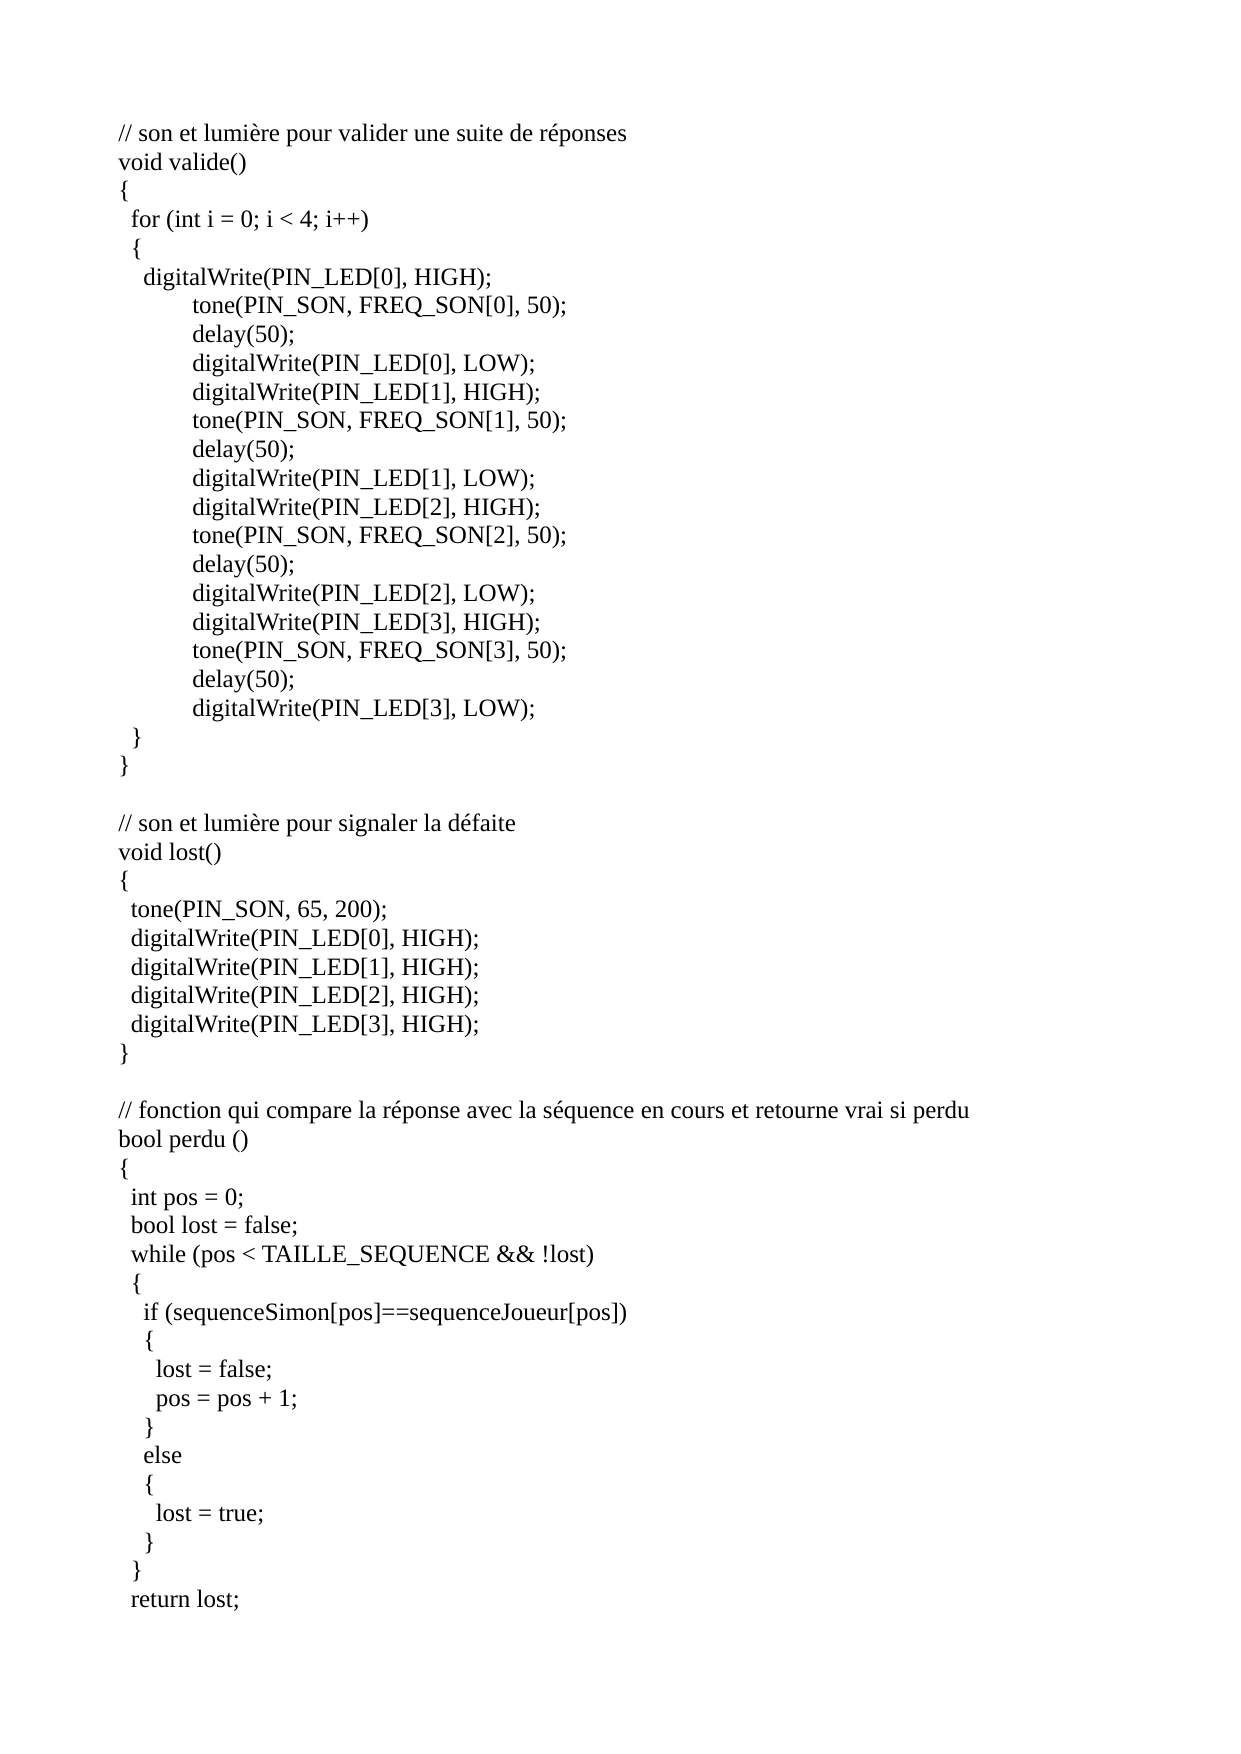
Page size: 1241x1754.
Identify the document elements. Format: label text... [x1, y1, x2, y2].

text delay(50); [118, 434, 1122, 463]
text digitalWrite(PIN_LED[0], HIGH); [118, 262, 1122, 291]
text { [118, 866, 1122, 894]
text tone(PIN_SON, FREQ_SON[3], 50); [118, 636, 1122, 664]
text digitalWrite(PIN_LED[3], HIGH); [118, 607, 1122, 636]
text { [118, 1268, 1122, 1297]
text lost = false; [118, 1354, 1122, 1383]
text bool perdu () [118, 1124, 1122, 1153]
text digitalWrite(PIN_LED[1], LOW); [118, 463, 1122, 492]
text tone(PIN_SON, FREQ_SON[1], 50); [118, 406, 1122, 434]
text digitalWrite(PIN_LED[3], LOW); [118, 693, 1122, 722]
text // son et lumière pour valider une suite de réponses [118, 118, 1122, 147]
text digitalWrite(PIN_LED[2], LOW); [118, 578, 1122, 607]
text if (sequenceSimon[pos]==sequenceJoueur[pos]) [118, 1297, 1122, 1326]
text { [118, 1326, 1122, 1354]
text } [118, 751, 1122, 779]
text delay(50); [118, 319, 1122, 348]
text // son et lumière pour signaler la défaite [118, 808, 1122, 837]
text } [118, 1038, 1122, 1067]
text tone(PIN_SON, FREQ_SON[2], 50); [118, 521, 1122, 549]
text return lost; [118, 1584, 1122, 1613]
text { [118, 1153, 1122, 1182]
text void lost() [118, 837, 1122, 866]
text { [118, 233, 1122, 262]
text digitalWrite(PIN_LED[1], HIGH); [118, 952, 1122, 981]
text { [118, 176, 1122, 204]
text digitalWrite(PIN_LED[0], LOW); [118, 348, 1122, 377]
text lost = true; [118, 1498, 1122, 1527]
text // fonction qui compare la réponse avec la séquence en cours et retourne vrai si perdu [118, 1096, 1122, 1124]
text digitalWrite(PIN_LED[0], HIGH); [118, 923, 1122, 952]
text while (pos < TAILLE_SEQUENCE && !lost) [118, 1239, 1122, 1268]
text for (int i = 0; i < 4; i++) [118, 204, 1122, 233]
text tone(PIN_SON, FREQ_SON[0], 50); [118, 291, 1122, 319]
text delay(50); [118, 549, 1122, 578]
text pos = pos + 1; [118, 1383, 1122, 1412]
text digitalWrite(PIN_LED[2], HIGH); [118, 492, 1122, 521]
text } [118, 1527, 1122, 1556]
text bool lost = false; [118, 1211, 1122, 1239]
text int pos = 0; [118, 1182, 1122, 1211]
text } [118, 722, 1122, 751]
text else [118, 1441, 1122, 1469]
text } [118, 1556, 1122, 1584]
text { [118, 1469, 1122, 1498]
text digitalWrite(PIN_LED[1], HIGH); [118, 377, 1122, 406]
text } [118, 1412, 1122, 1441]
text delay(50); [118, 664, 1122, 693]
text tone(PIN_SON, 65, 200); [118, 894, 1122, 923]
text digitalWrite(PIN_LED[3], HIGH); [118, 1009, 1122, 1038]
text digitalWrite(PIN_LED[2], HIGH); [118, 981, 1122, 1009]
text void valide() [118, 147, 1122, 176]
